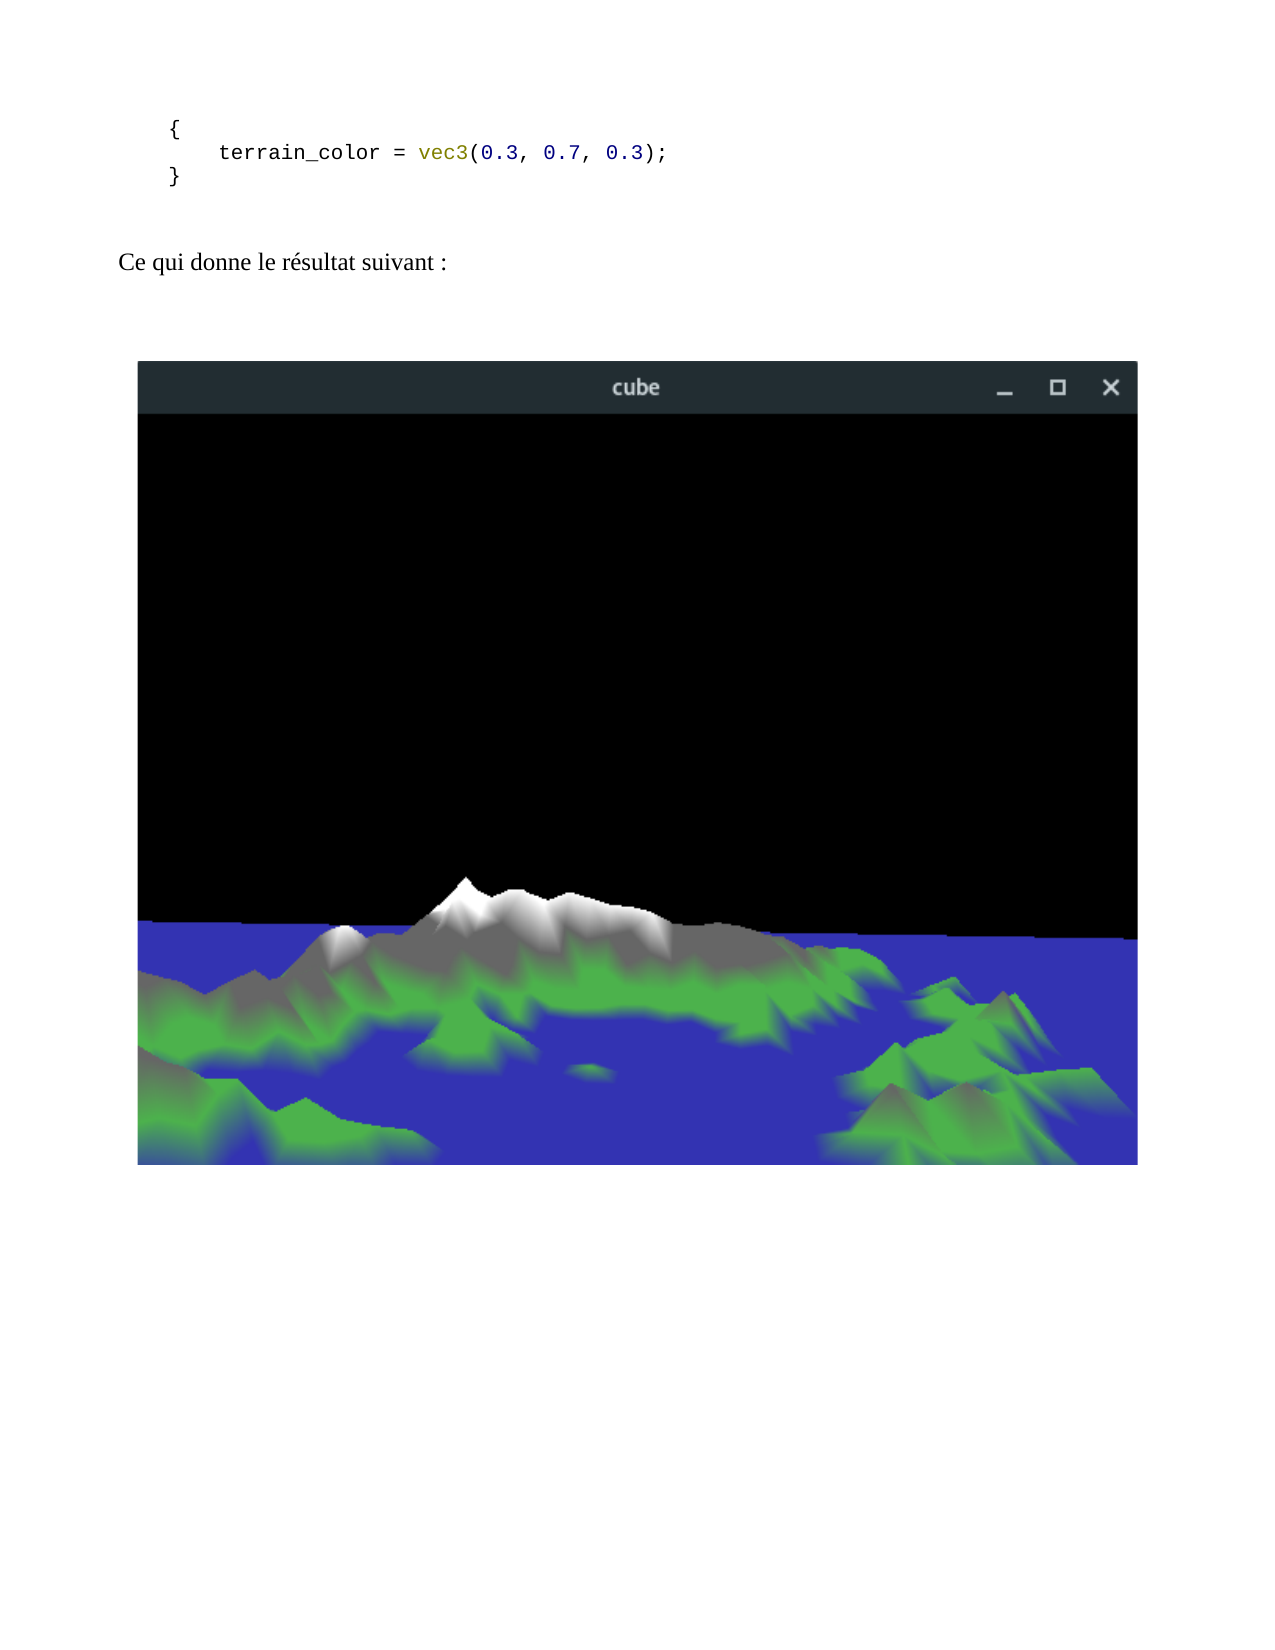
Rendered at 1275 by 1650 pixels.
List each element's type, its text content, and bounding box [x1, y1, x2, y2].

text { [118, 118, 1157, 142]
text Ce qui donne le résultat suivant : [118, 247, 1157, 275]
picture [137, 361, 1138, 1165]
text terrain_color = vec3(0.3, 0.7, 0.3); [118, 142, 1157, 165]
text } [118, 165, 1157, 189]
